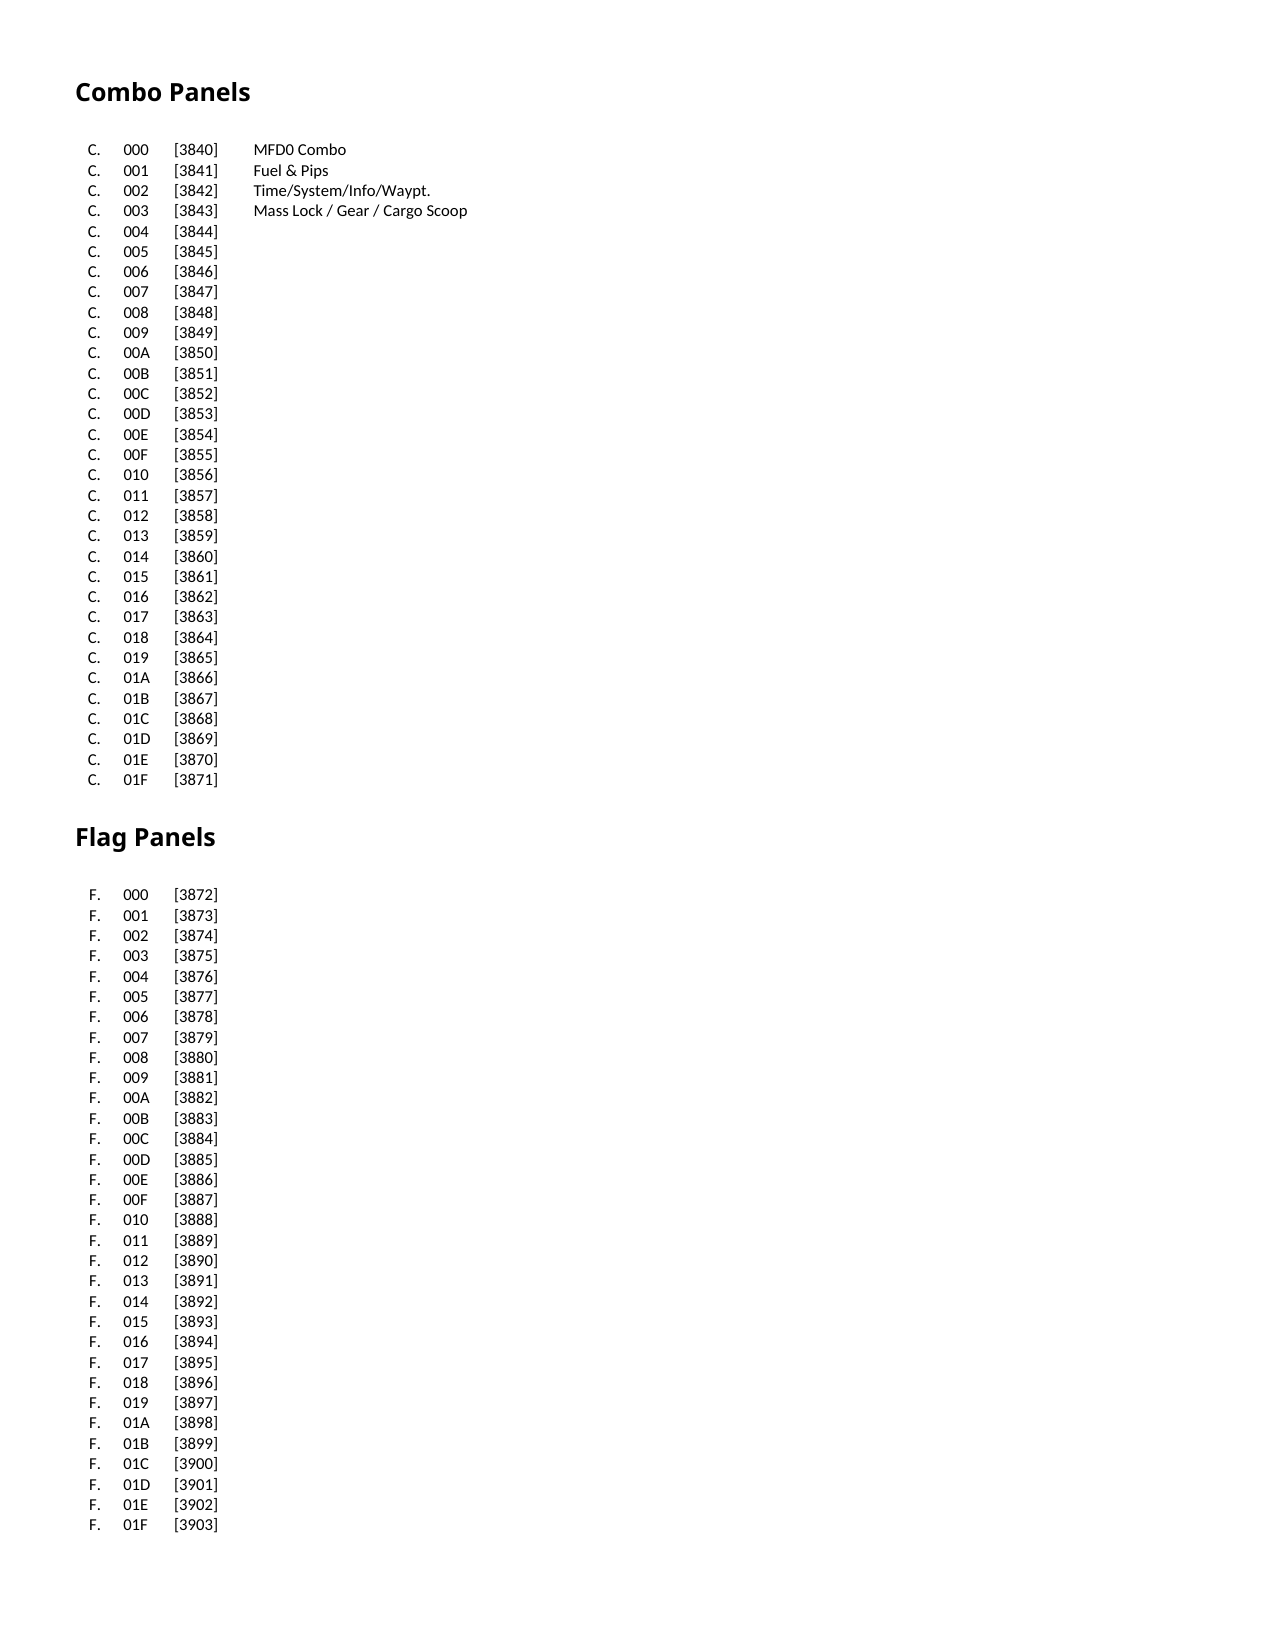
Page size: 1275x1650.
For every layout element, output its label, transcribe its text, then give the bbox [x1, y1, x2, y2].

table_cell [242, 1494, 742, 1514]
table_cell [242, 1372, 742, 1392]
table_cell [242, 1027, 742, 1047]
table_cell [3847] [163, 282, 242, 302]
table_cell [3867] [163, 688, 242, 708]
table_cell [3856] [163, 465, 242, 485]
table_cell 01E [112, 1494, 163, 1514]
table_cell [3894] [163, 1332, 242, 1352]
table_cell [3862] [163, 586, 242, 607]
table_cell [3869] [163, 729, 242, 749]
table_cell F. [75, 1027, 112, 1047]
table_cell [242, 1189, 742, 1210]
table_cell F. [75, 1494, 112, 1514]
table_cell [242, 1332, 742, 1352]
table_header C. [75, 140, 112, 160]
table_cell C. [75, 648, 112, 668]
table_cell F. [75, 1169, 112, 1189]
table_cell [242, 708, 742, 729]
table_cell 01B [112, 688, 163, 708]
table_cell F. [75, 966, 112, 986]
table_cell [242, 966, 742, 986]
table_cell [3893] [163, 1311, 242, 1332]
table_cell 017 [112, 1352, 163, 1372]
table_cell 008 [112, 1047, 163, 1067]
table_cell 00F [112, 1189, 163, 1210]
table_cell Mass Lock / Gear / Cargo Scoop [242, 201, 742, 221]
table_cell [3861] [163, 566, 242, 586]
table_cell [3886] [163, 1169, 242, 1189]
table_cell 006 [112, 1007, 163, 1027]
table_cell 01D [112, 729, 163, 749]
table_cell F. [75, 1088, 112, 1108]
table_cell F. [75, 1291, 112, 1311]
table_cell 00C [112, 1129, 163, 1149]
table_cell [242, 566, 742, 586]
table_cell [3866] [163, 668, 242, 688]
table_cell F. [75, 1047, 112, 1067]
table_cell C. [75, 221, 112, 241]
table_cell 004 [112, 221, 163, 241]
table_cell [242, 1454, 742, 1474]
table_cell 010 [112, 1210, 163, 1230]
table_cell F. [75, 1149, 112, 1169]
table_cell C. [75, 505, 112, 526]
table_cell [242, 1169, 742, 1189]
table_cell [242, 1514, 742, 1535]
table_cell [3858] [163, 505, 242, 526]
table_cell [242, 221, 742, 241]
table_cell F. [75, 905, 112, 925]
table_cell [3896] [163, 1372, 242, 1392]
table_cell [242, 668, 742, 688]
table_cell [242, 749, 742, 769]
table_cell [3860] [163, 546, 242, 566]
table_cell 00C [112, 383, 163, 404]
table_cell Time/System/Info/Waypt. [242, 180, 742, 201]
table_cell [242, 404, 742, 424]
table_cell 00B [112, 363, 163, 383]
table_cell [3880] [163, 1047, 242, 1067]
table_cell [3868] [163, 708, 242, 729]
table_cell F. [75, 1433, 112, 1453]
table_cell C. [75, 160, 112, 180]
table_cell [3864] [163, 627, 242, 647]
table_cell C. [75, 566, 112, 586]
table_cell 014 [112, 546, 163, 566]
table_cell [242, 282, 742, 302]
table_cell 002 [112, 925, 163, 946]
table_cell C. [75, 607, 112, 627]
table_cell 007 [112, 282, 163, 302]
table_cell [3874] [163, 925, 242, 946]
table_cell C. [75, 586, 112, 607]
table_cell 00E [112, 1169, 163, 1189]
table_cell 00A [112, 343, 163, 363]
table_cell [242, 1108, 742, 1128]
table_cell C. [75, 363, 112, 383]
table_cell F. [75, 1372, 112, 1392]
table_cell C. [75, 201, 112, 221]
table_cell [3903] [163, 1514, 242, 1535]
table_cell F. [75, 1454, 112, 1474]
table_cell [242, 465, 742, 485]
table_cell [242, 1068, 742, 1088]
table_cell [242, 1007, 742, 1027]
table_cell [3865] [163, 648, 242, 668]
table_header 000 [112, 885, 163, 905]
table_cell [3854] [163, 424, 242, 444]
table_cell [242, 1088, 742, 1108]
table_cell [3876] [163, 966, 242, 986]
table_cell [3879] [163, 1027, 242, 1047]
table_cell [3890] [163, 1250, 242, 1271]
table_cell 017 [112, 607, 163, 627]
table_cell C. [75, 282, 112, 302]
table_cell 00D [112, 1149, 163, 1169]
table_cell [242, 627, 742, 647]
table_cell F. [75, 925, 112, 946]
table_cell [242, 1149, 742, 1169]
table_cell 018 [112, 1372, 163, 1392]
table_cell [242, 1413, 742, 1433]
table_cell [3863] [163, 607, 242, 627]
table_cell C. [75, 688, 112, 708]
table_cell [242, 383, 742, 404]
table_cell 01F [112, 1514, 163, 1535]
table_cell [3853] [163, 404, 242, 424]
table_cell [242, 1129, 742, 1149]
table_cell [3882] [163, 1088, 242, 1108]
table_header [3840] [163, 140, 242, 160]
table_cell [242, 1271, 742, 1291]
table_cell [242, 688, 742, 708]
table_cell F. [75, 1129, 112, 1149]
table_cell [242, 1210, 742, 1230]
table_cell [3899] [163, 1433, 242, 1453]
table_cell [3901] [163, 1474, 242, 1494]
table_cell [242, 302, 742, 322]
table_cell F. [75, 1393, 112, 1413]
table_cell 003 [112, 201, 163, 221]
table_cell [3851] [163, 363, 242, 383]
table_cell [3850] [163, 343, 242, 363]
table_cell [3843] [163, 201, 242, 221]
table_cell 011 [112, 1230, 163, 1250]
table_cell [3845] [163, 241, 242, 261]
table_cell [242, 444, 742, 464]
table_cell C. [75, 749, 112, 769]
table_cell [242, 986, 742, 1007]
table_cell 012 [112, 1250, 163, 1271]
table_cell C. [75, 769, 112, 789]
table_cell [3855] [163, 444, 242, 464]
table_cell [242, 905, 742, 925]
table_cell 00A [112, 1088, 163, 1108]
table_cell F. [75, 1332, 112, 1352]
table_cell C. [75, 526, 112, 546]
table_cell F. [75, 1007, 112, 1027]
table_cell C. [75, 383, 112, 404]
table_cell C. [75, 343, 112, 363]
table_cell [3888] [163, 1210, 242, 1230]
table_cell [242, 1433, 742, 1453]
table_cell [242, 1393, 742, 1413]
table_cell [3846] [163, 261, 242, 282]
table_cell [242, 424, 742, 444]
table_cell Fuel & Pips [242, 160, 742, 180]
table_cell C. [75, 444, 112, 464]
table_cell [3900] [163, 1454, 242, 1474]
table_cell 011 [112, 485, 163, 505]
table_cell [3889] [163, 1230, 242, 1250]
table_cell 013 [112, 526, 163, 546]
table_cell [3892] [163, 1291, 242, 1311]
table_cell 01F [112, 769, 163, 789]
table_header MFD0 Combo [242, 140, 742, 160]
table_header [242, 885, 742, 905]
table_cell 00B [112, 1108, 163, 1128]
table_cell [3897] [163, 1393, 242, 1413]
table_cell F. [75, 1250, 112, 1271]
table_cell [3881] [163, 1068, 242, 1088]
table_cell [242, 546, 742, 566]
table_cell F. [75, 1271, 112, 1291]
table_cell [3898] [163, 1413, 242, 1433]
table_cell 009 [112, 323, 163, 343]
table_cell F. [75, 1068, 112, 1088]
table_cell 003 [112, 946, 163, 966]
table_cell 01C [112, 708, 163, 729]
table_cell 00F [112, 444, 163, 464]
table_cell [242, 241, 742, 261]
table_cell [3878] [163, 1007, 242, 1027]
table_cell F. [75, 1311, 112, 1332]
table_cell [3902] [163, 1494, 242, 1514]
table_cell 006 [112, 261, 163, 282]
table_cell [242, 607, 742, 627]
table_cell 012 [112, 505, 163, 526]
table_cell [3871] [163, 769, 242, 789]
table_cell [3877] [163, 986, 242, 1007]
table_cell [3895] [163, 1352, 242, 1372]
table_cell F. [75, 1108, 112, 1128]
table_cell 009 [112, 1068, 163, 1088]
table_cell [242, 505, 742, 526]
table_cell F. [75, 1230, 112, 1250]
table_cell [3873] [163, 905, 242, 925]
table_cell C. [75, 241, 112, 261]
table_cell C. [75, 729, 112, 749]
table_cell [3852] [163, 383, 242, 404]
table_cell F. [75, 1474, 112, 1494]
table_cell F. [75, 1514, 112, 1535]
table_cell C. [75, 465, 112, 485]
table_cell 01A [112, 1413, 163, 1433]
table_cell F. [75, 946, 112, 966]
table_cell 015 [112, 1311, 163, 1332]
table_cell [3859] [163, 526, 242, 546]
table_cell [242, 526, 742, 546]
table_header 000 [112, 140, 163, 160]
table_cell 01E [112, 749, 163, 769]
table_cell [242, 1474, 742, 1494]
table_cell C. [75, 404, 112, 424]
table_cell 016 [112, 1332, 163, 1352]
table_cell 01D [112, 1474, 163, 1494]
table_cell [242, 1047, 742, 1067]
table_cell C. [75, 180, 112, 201]
table_cell 019 [112, 1393, 163, 1413]
table_cell [3848] [163, 302, 242, 322]
text Flag Panels [75, 820, 1200, 854]
table_cell C. [75, 261, 112, 282]
table_cell [242, 1291, 742, 1311]
table_cell C. [75, 424, 112, 444]
table_cell [242, 769, 742, 789]
table_cell 01A [112, 668, 163, 688]
table_cell 002 [112, 180, 163, 201]
table_cell 014 [112, 1291, 163, 1311]
table_cell 018 [112, 627, 163, 647]
table_cell F. [75, 1413, 112, 1433]
table_cell [242, 261, 742, 282]
table_cell 001 [112, 905, 163, 925]
table_cell [3891] [163, 1271, 242, 1291]
table_cell 019 [112, 648, 163, 668]
table_cell [242, 1250, 742, 1271]
table_cell [3844] [163, 221, 242, 241]
table_cell 015 [112, 566, 163, 586]
table_cell [3885] [163, 1149, 242, 1169]
table_cell [242, 343, 742, 363]
table_cell C. [75, 668, 112, 688]
table_cell 010 [112, 465, 163, 485]
table_cell C. [75, 708, 112, 729]
table_cell 00E [112, 424, 163, 444]
table_cell 005 [112, 241, 163, 261]
table_cell [3887] [163, 1189, 242, 1210]
table_cell [3842] [163, 180, 242, 201]
table_cell C. [75, 323, 112, 343]
table_cell 016 [112, 586, 163, 607]
table_cell [3849] [163, 323, 242, 343]
table_cell 013 [112, 1271, 163, 1291]
table_cell [242, 729, 742, 749]
table_cell [3870] [163, 749, 242, 769]
table_cell 004 [112, 966, 163, 986]
table_cell [242, 1230, 742, 1250]
table_cell F. [75, 1352, 112, 1372]
table_cell 01C [112, 1454, 163, 1474]
table_cell [3883] [163, 1108, 242, 1128]
table_cell F. [75, 986, 112, 1007]
table_cell [242, 946, 742, 966]
text Combo Panels [75, 75, 1200, 109]
table_header [3872] [163, 885, 242, 905]
table_cell 007 [112, 1027, 163, 1047]
table_cell 001 [112, 160, 163, 180]
table_cell C. [75, 627, 112, 647]
table_cell C. [75, 485, 112, 505]
table_cell [3875] [163, 946, 242, 966]
table_cell [242, 925, 742, 946]
table_cell [242, 586, 742, 607]
table_cell [242, 1352, 742, 1372]
table_cell [242, 648, 742, 668]
table_cell F. [75, 1210, 112, 1230]
table_cell [3884] [163, 1129, 242, 1149]
table_cell [3841] [163, 160, 242, 180]
table_cell F. [75, 1189, 112, 1210]
table_cell [242, 323, 742, 343]
table_cell [242, 363, 742, 383]
table_cell C. [75, 302, 112, 322]
table_cell 01B [112, 1433, 163, 1453]
table_cell C. [75, 546, 112, 566]
table_cell 008 [112, 302, 163, 322]
table_header F. [75, 885, 112, 905]
table_cell [242, 1311, 742, 1332]
table_cell 00D [112, 404, 163, 424]
table_cell [242, 485, 742, 505]
table_cell [3857] [163, 485, 242, 505]
table_cell 005 [112, 986, 163, 1007]
